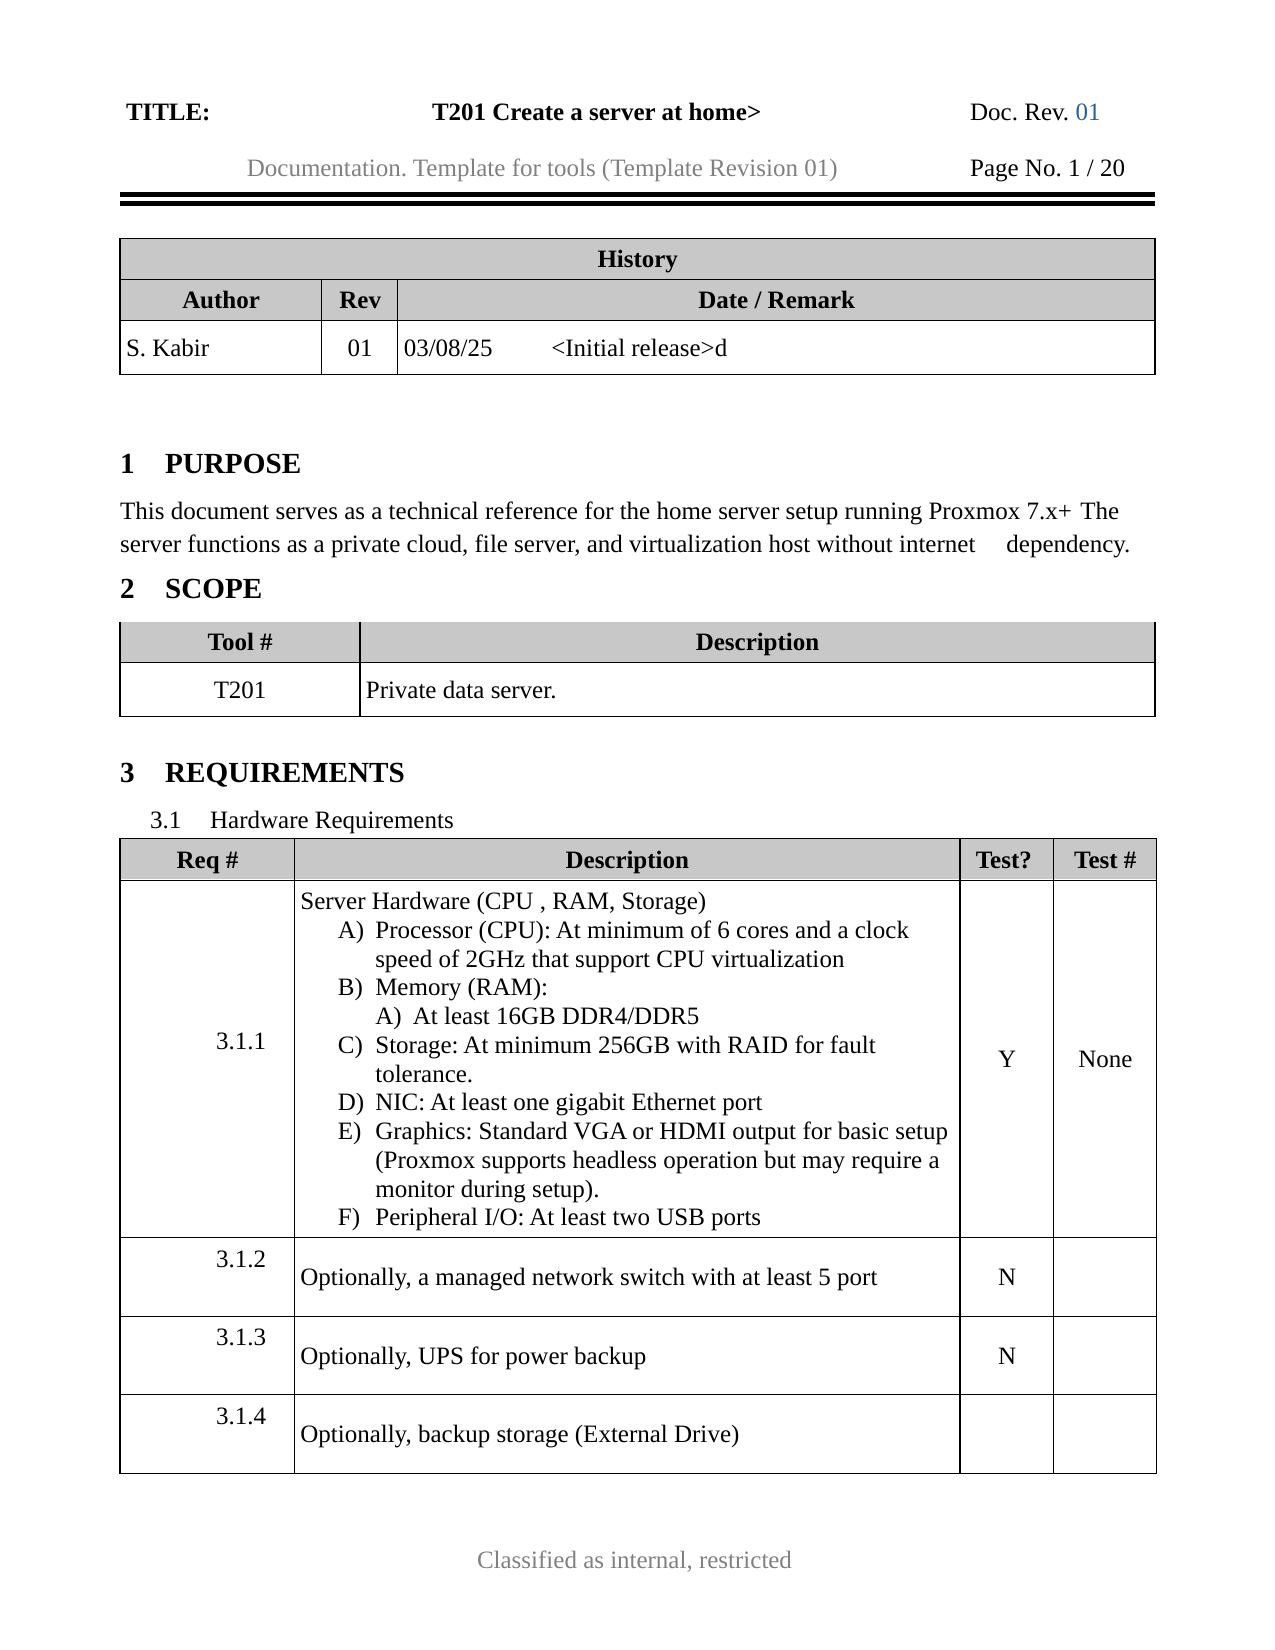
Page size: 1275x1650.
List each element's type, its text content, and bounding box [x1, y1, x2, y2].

table_cell Rev [322, 280, 397, 320]
table_cell None [1054, 881, 1156, 1237]
subtitle Purpose [120, 446, 1155, 479]
table_cell Y [961, 881, 1053, 1237]
table_cell Optionally, UPS for power backup [295, 1317, 959, 1394]
table_cell [1054, 1317, 1156, 1394]
table_cell S. Kabir [121, 321, 321, 374]
table_header Description [295, 839, 959, 879]
table_cell 03/08/25 <Initial release>d [398, 321, 1154, 374]
table_header Tool # [121, 622, 359, 662]
table_cell Date / Remark [398, 280, 1154, 320]
subtitle Requirements [120, 755, 1155, 788]
table_cell [961, 1395, 1053, 1473]
table_cell [121, 1395, 294, 1473]
table_header Test # [1054, 839, 1156, 879]
table_cell T201 [121, 663, 359, 716]
subtitle SCOPE [120, 571, 1155, 605]
table_cell N [961, 1317, 1053, 1394]
table_cell Author [121, 280, 321, 320]
table_header Description [361, 622, 1154, 662]
table_header History [121, 239, 1154, 279]
table_cell [121, 1317, 294, 1394]
table_cell N [961, 1238, 1053, 1316]
table_header Test? [961, 839, 1053, 879]
table_header Req # [121, 839, 294, 879]
table_cell 01 [322, 321, 397, 374]
subtitle Hardware Requirements [120, 805, 1155, 834]
table_cell Optionally, a managed network switch with at least 5 port [295, 1238, 959, 1316]
table_cell [1054, 1395, 1156, 1473]
table_cell [121, 1238, 294, 1316]
subtitle This document serves as a technical reference for the home server setup running Proxmox 7.x+ The server functions as a private cloud, file server, and virtualization host without internet dependency. [120, 496, 1155, 558]
table_cell [1054, 1238, 1156, 1316]
table_cell Optionally, backup storage (External Drive) [295, 1395, 959, 1473]
table_cell [121, 881, 294, 1237]
table_cell Server Hardware (CPU , RAM, Storage) Processor (CPU): At minimum of 6 cores and a clock speed of 2GHz that support CPU virtualization Memory (RAM): At least 16GB DDR4/DDR5 Storage: At minimum 256GB with RAID for fault tolerance. NIC: At least one gigabit Ethernet port Graphics: Standard VGA or HDMI output for basic setup (Proxmox supports headless operation but may require a monitor during setup). Peripheral I/O: At least two USB ports [295, 881, 959, 1237]
table_cell Private data server. [361, 663, 1154, 716]
